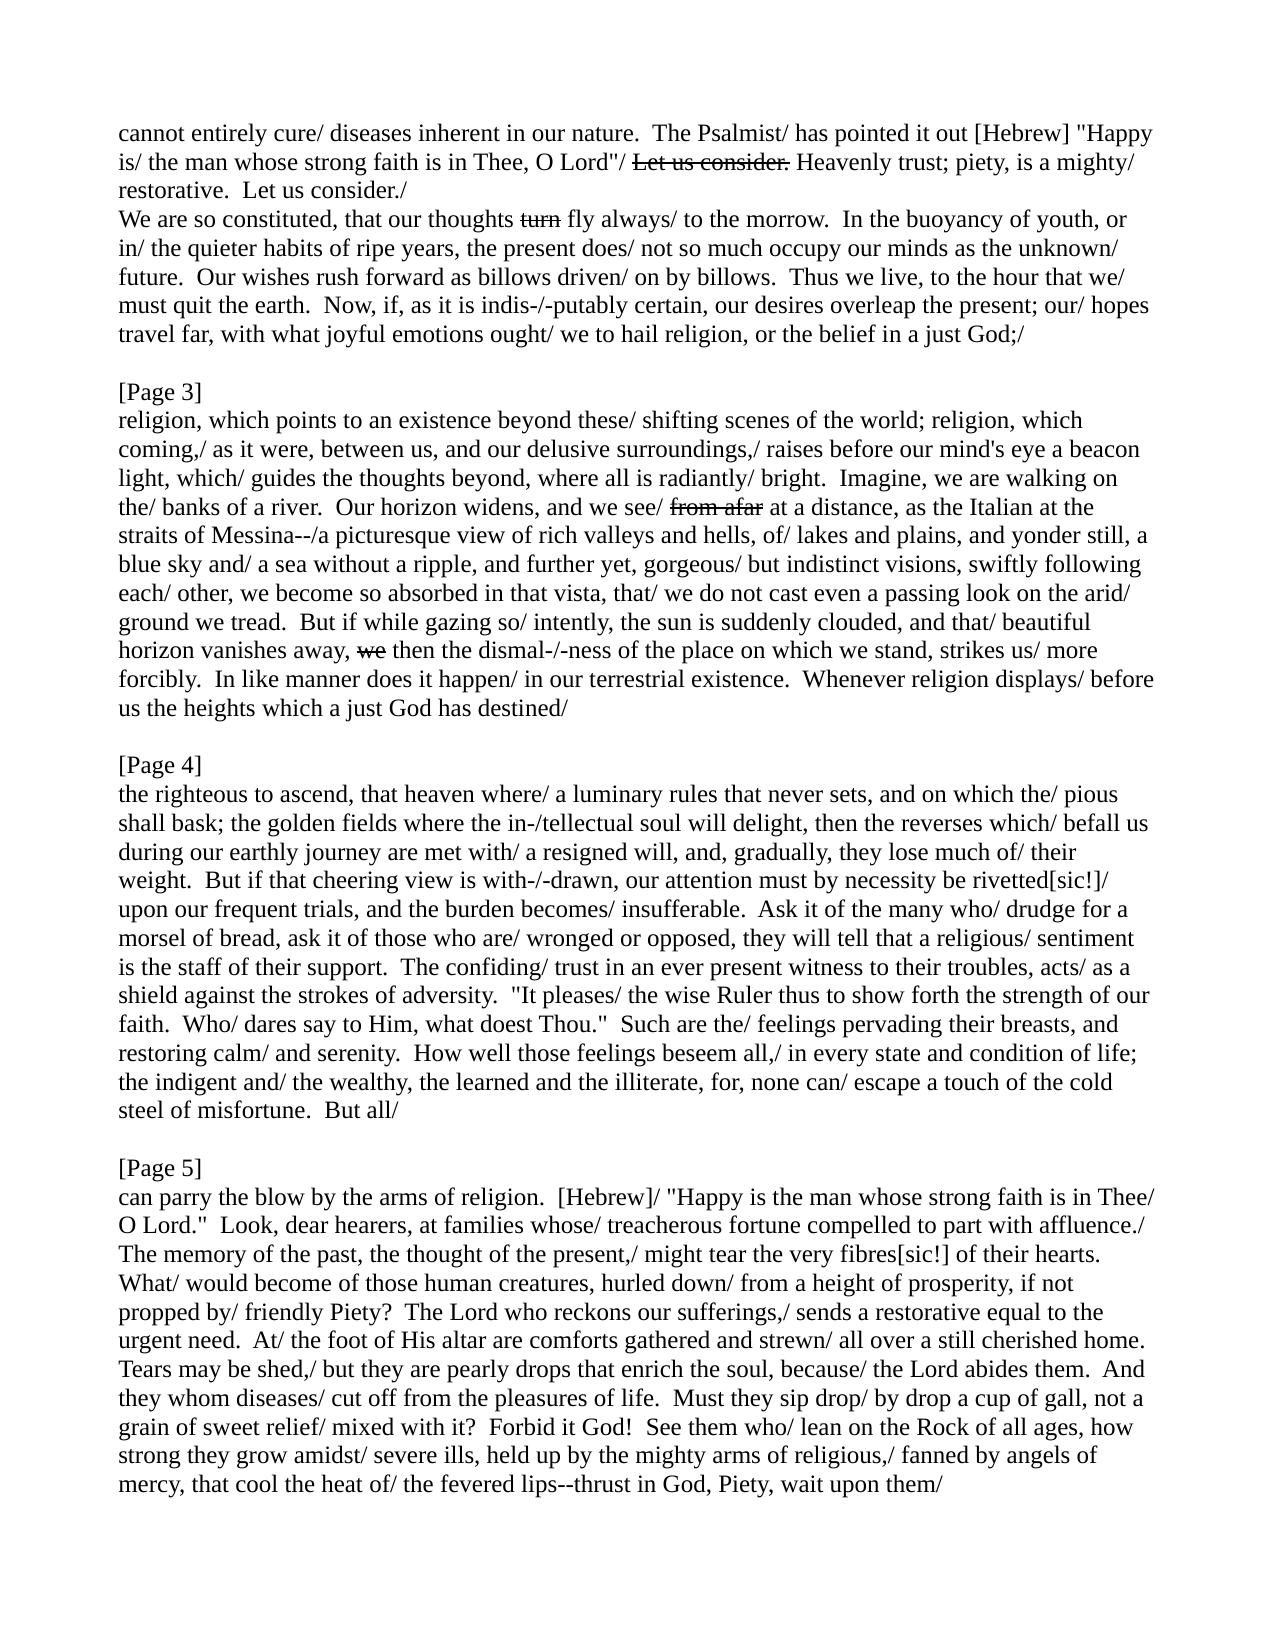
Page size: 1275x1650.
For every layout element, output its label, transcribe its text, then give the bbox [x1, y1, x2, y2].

text the righteous to ascend, that heaven where/ a luminary rules that never sets, and on which the/ pious shall bask; the golden fields where the in-/tellectual soul will delight, then the reverses which/ befall us during our earthly journey are met with/ a resigned will, and, gradually, they lose much of/ their weight. But if that cheering view is with-/-drawn, our attention must by necessity be rivetted[sic!]/ upon our frequent trials, and the burden becomes/ insufferable. Ask it of the many who/ drudge for a morsel of bread, ask it of those who are/ wronged or opposed, they will tell that a religious/ sentiment is the staff of their support. The confiding/ trust in an ever present witness to their troubles, acts/ as a shield against the strokes of adversity. "It pleases/ the wise Ruler thus to show forth the strength of our faith. Who/ dares say to Him, what doest Thou." Such are the/ feelings pervading their breasts, and restoring calm/ and serenity. How well those feelings beseem all,/ in every state and condition of life; the indigent and/ the wealthy, the learned and the illiterate, for, none can/ escape a touch of the cold steel of misfortune. But all/ [118, 779, 1157, 1124]
text [Page 4] [118, 751, 1157, 779]
text religion, which points to an existence beyond these/ shifting scenes of the world; religion, which coming,/ as it were, between us, and our delusive surroundings,/ raises before our mind's eye a beacon light, which/ guides the thoughts beyond, where all is radiantly/ bright. Imagine, we are walking on the/ banks of a river. Our horizon widens, and we see/ from afar at a distance, as the Italian at the straits of Messina--/a picturesque view of rich valleys and hells, of/ lakes and plains, and yonder still, a blue sky and/ a sea without a ripple, and further yet, gorgeous/ but indistinct visions, swiftly following each/ other, we become so absorbed in that vista, that/ we do not cast even a passing look on the arid/ ground we tread. But if while gazing so/ intently, the sun is suddenly clouded, and that/ beautiful horizon vanishes away, we then the dismal-/-ness of the place on which we stand, strikes us/ more forcibly. In like manner does it happen/ in our terrestrial existence. Whenever religion displays/ before us the heights which a just God has destined/ [118, 406, 1157, 722]
text [Page 3] [118, 377, 1157, 406]
text We are so constituted, that our thoughts turn fly always/ to the morrow. In the buoyancy of youth, or in/ the quieter habits of ripe years, the present does/ not so much occupy our minds as the unknown/ future. Our wishes rush forward as billows driven/ on by billows. Thus we live, to the hour that we/ must quit the earth. Now, if, as it is indis-/-putably certain, our desires overleap the present; our/ hopes travel far, with what joyful emotions ought/ we to hail religion, or the belief in a just God;/ [118, 204, 1157, 348]
text cannot entirely cure/ diseases inherent in our nature. The Psalmist/ has pointed it out [Hebrew] "Happy is/ the man whose strong faith is in Thee, O Lord"/ Let us consider. Heavenly trust; piety, is a mighty/ restorative. Let us consider./ [118, 118, 1157, 204]
text can parry the blow by the arms of religion. [Hebrew]/ "Happy is the man whose strong faith is in Thee/ O Lord." Look, dear hearers, at families whose/ treacherous fortune compelled to part with affluence./ The memory of the past, the thought of the present,/ might tear the very fibres[sic!] of their hearts. What/ would become of those human creatures, hurled down/ from a height of prosperity, if not propped by/ friendly Piety? The Lord who reckons our sufferings,/ sends a restorative equal to the urgent need. At/ the foot of His altar are comforts gathered and strewn/ all over a still cherished home. Tears may be shed,/ but they are pearly drops that enrich the soul, because/ the Lord abides them. And they whom diseases/ cut off from the pleasures of life. Must they sip drop/ by drop a cup of gall, not a grain of sweet relief/ mixed with it? Forbid it God! See them who/ lean on the Rock of all ages, how strong they grow amidst/ severe ills, held up by the mighty arms of religious,/ fanned by angels of mercy, that cool the heat of/ the fevered lips--thrust in God, Piety, wait upon them/ [118, 1182, 1157, 1498]
text [Page 5] [118, 1153, 1157, 1182]
